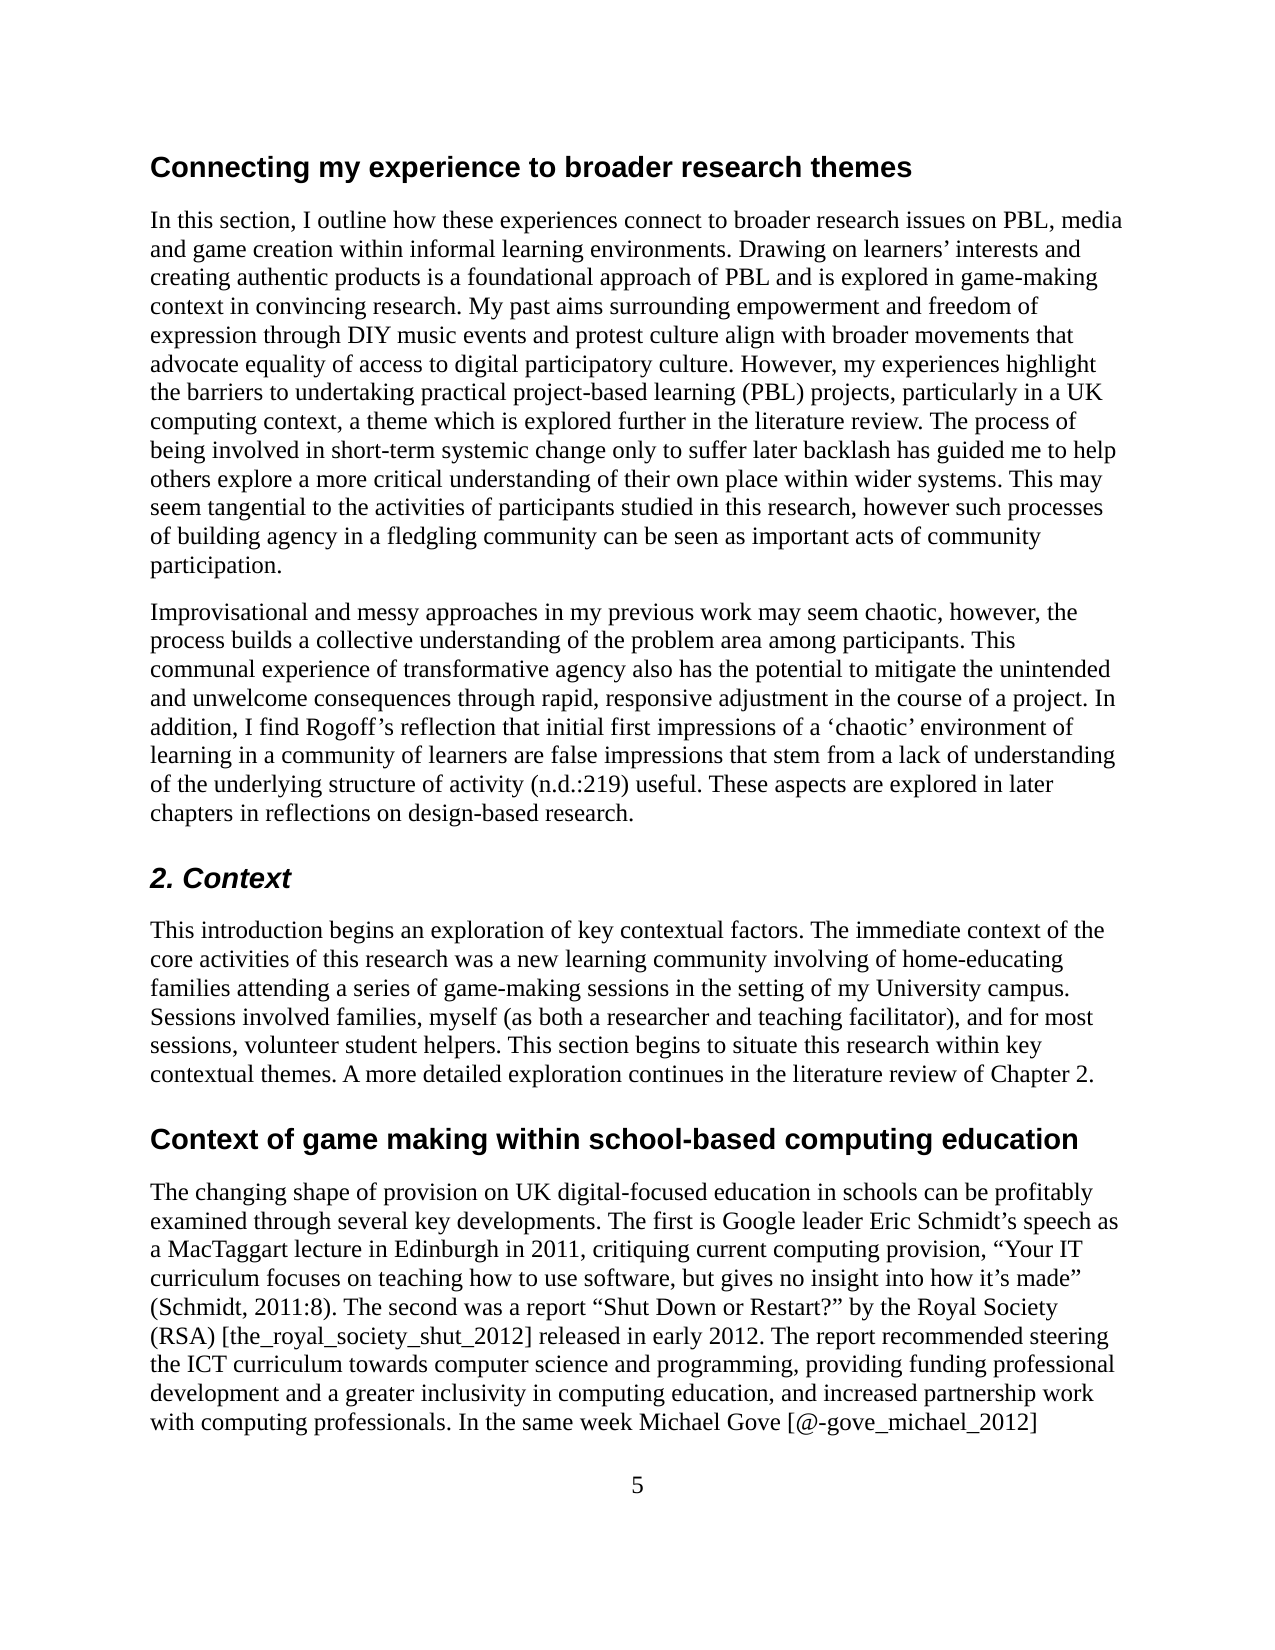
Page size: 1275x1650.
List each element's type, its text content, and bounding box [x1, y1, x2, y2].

subtitle 2. Context [150, 861, 1125, 894]
text Improvisational and messy approaches in my previous work may seem chaotic, however, the process builds a collective understanding of the problem area among participants. This communal experience of transformative agency also has the potential to mitigate the unintended and unwelcome consequences through rapid, responsive adjustment in the course of a project. In addition, I find Rogoff’s reflection that initial first impressions of a ‘chaotic’ environment of learning in a community of learners are false impressions that stem from a lack of understanding of the underlying structure of activity (n.d.:219) useful. These aspects are explored in later chapters in reflections on design-based research. [150, 597, 1125, 827]
text The changing shape of provision on UK digital-focused education in schools can be profitably examined through several key developments. The first is Google leader Eric Schmidt’s speech as a MacTaggart lecture in Edinburgh in 2011, critiquing current computing provision, “Your IT curriculum focuses on teaching how to use software, but gives no insight into how it’s made” (Schmidt, 2011:8). The second was a report “Shut Down or Restart?” by the Royal Society (RSA) [the_royal_society_shut_2012] released in early 2012. The report recommended steering the ICT curriculum towards computer science and programming, providing funding professional development and a greater inclusivity in computing education, and increased partnership work with computing professionals. In the same week Michael Gove [@-gove_michael_2012] [150, 1177, 1125, 1436]
subtitle Context of game making within school-based computing education [150, 1122, 1125, 1156]
subtitle Connecting my experience to broader research themes [150, 150, 1125, 183]
text In this section, I outline how these experiences connect to broader research issues on PBL, media and game creation within informal learning environments. Drawing on learners’ interests and creating authentic products is a foundational approach of PBL and is explored in game-making context in convincing research. My past aims surrounding empowerment and freedom of expression through DIY music events and protest culture align with broader movements that advocate equality of access to digital participatory culture. However, my experiences highlight the barriers to undertaking practical project-based learning (PBL) projects, particularly in a UK computing context, a theme which is explored further in the literature review. The process of being involved in short-term systemic change only to suffer later backlash has guided me to help others explore a more critical understanding of their own place within wider systems. This may seem tangential to the activities of participants studied in this research, however such processes of building agency in a fledgling community can be seen as important acts of community participation. [150, 205, 1125, 579]
text This introduction begins an exploration of key contextual factors. The immediate context of the core activities of this research was a new learning community involving of home-educating families attending a series of game-making sessions in the setting of my University campus. Sessions involved families, myself (as both a researcher and teaching facilitator), and for most sessions, volunteer student helpers. This section begins to situate this research within key contextual themes. A more detailed exploration continues in the literature review of Chapter 2. [150, 916, 1125, 1088]
